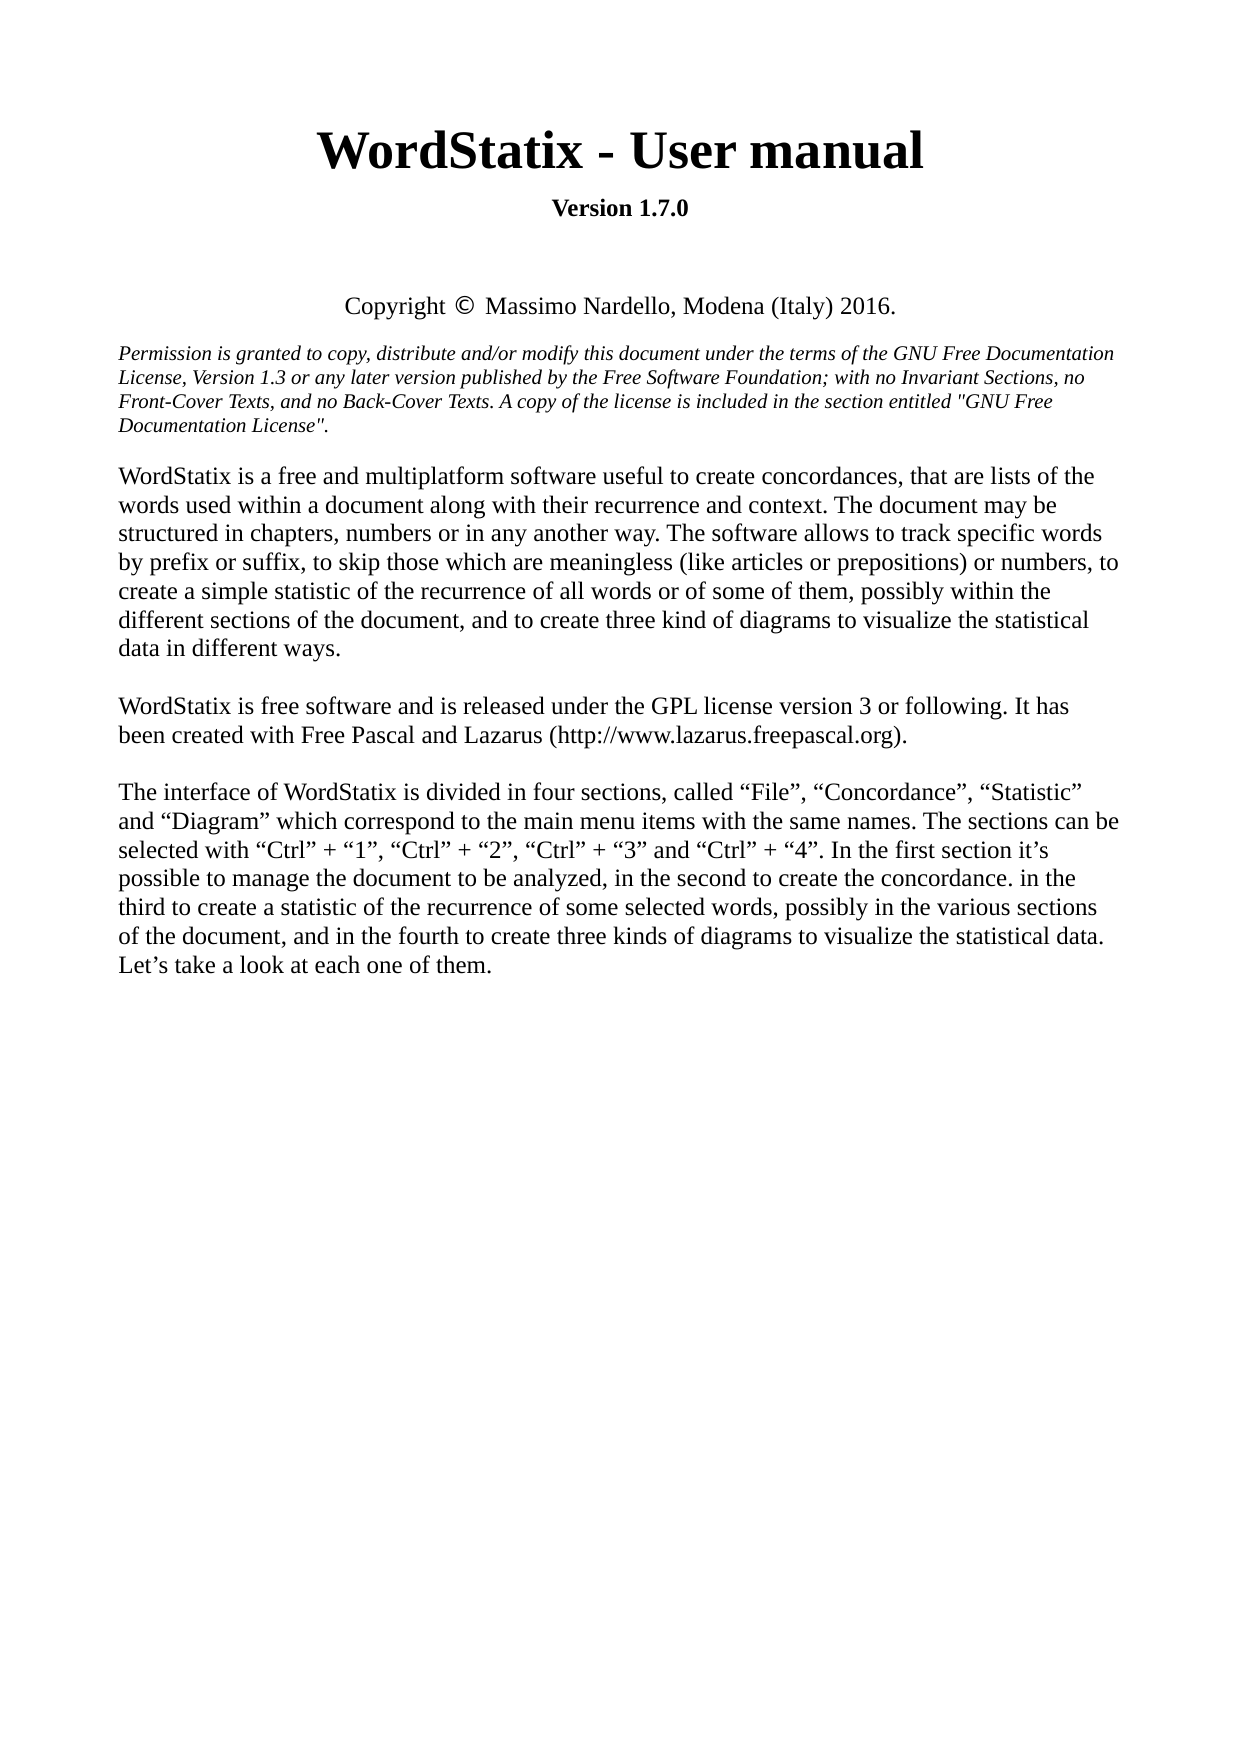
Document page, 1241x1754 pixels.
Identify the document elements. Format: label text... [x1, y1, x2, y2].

text The interface of WordStatix is divided in four sections, called “File”, “Concordance”, “Statistic” and “Diagram” which correspond to the main menu items with the same names. The sections can be selected with “Ctrl” + “1”, “Ctrl” + “2”, “Ctrl” + “3” and “Ctrl” + “4”. In the first section it’s possible to manage the document to be analyzed, in the second to create the concordance. in the third to create a statistic of the recurrence of some selected words, possibly in the various sections of the document, and in the fourth to create three kinds of diagrams to visualize the statistical data. Let’s take a look at each one of them. [118, 777, 1122, 978]
text WordStatix is a free and multiplatform software useful to create concordances, that are lists of the words used within a document along with their recurrence and context. The document may be structured in chapters, numbers or in any another way. The software allows to track specific words by prefix or suffix, to skip those which are meaningless (like articles or prepositions) or numbers, to create a simple statistic of the recurrence of all words or of some of them, possibly within the different sections of the document, and to create three kind of diagrams to visualize the statistical data in different ways. [118, 461, 1122, 662]
subtitle WordStatix - User manual [118, 118, 1122, 180]
text WordStatix is free software and is released under the GPL license version 3 or following. It has been created with Free Pascal and Lazarus (http://www.lazarus.freepascal.org). [118, 691, 1122, 748]
text Version 1.7.0 [118, 193, 1122, 222]
text Permission is granted to copy, distribute and/or modify this document under the terms of the GNU Free Documentation License, Version 1.3 or any later version published by the Free Software Foundation; with no Invariant Sections, no Front-Cover Texts, and no Back-Cover Texts. A copy of the license is included in the section entitled "GNU Free Documentation License". [118, 341, 1122, 437]
text Copyright © Massimo Nardello, Modena (Italy) 2016. [118, 291, 1122, 320]
